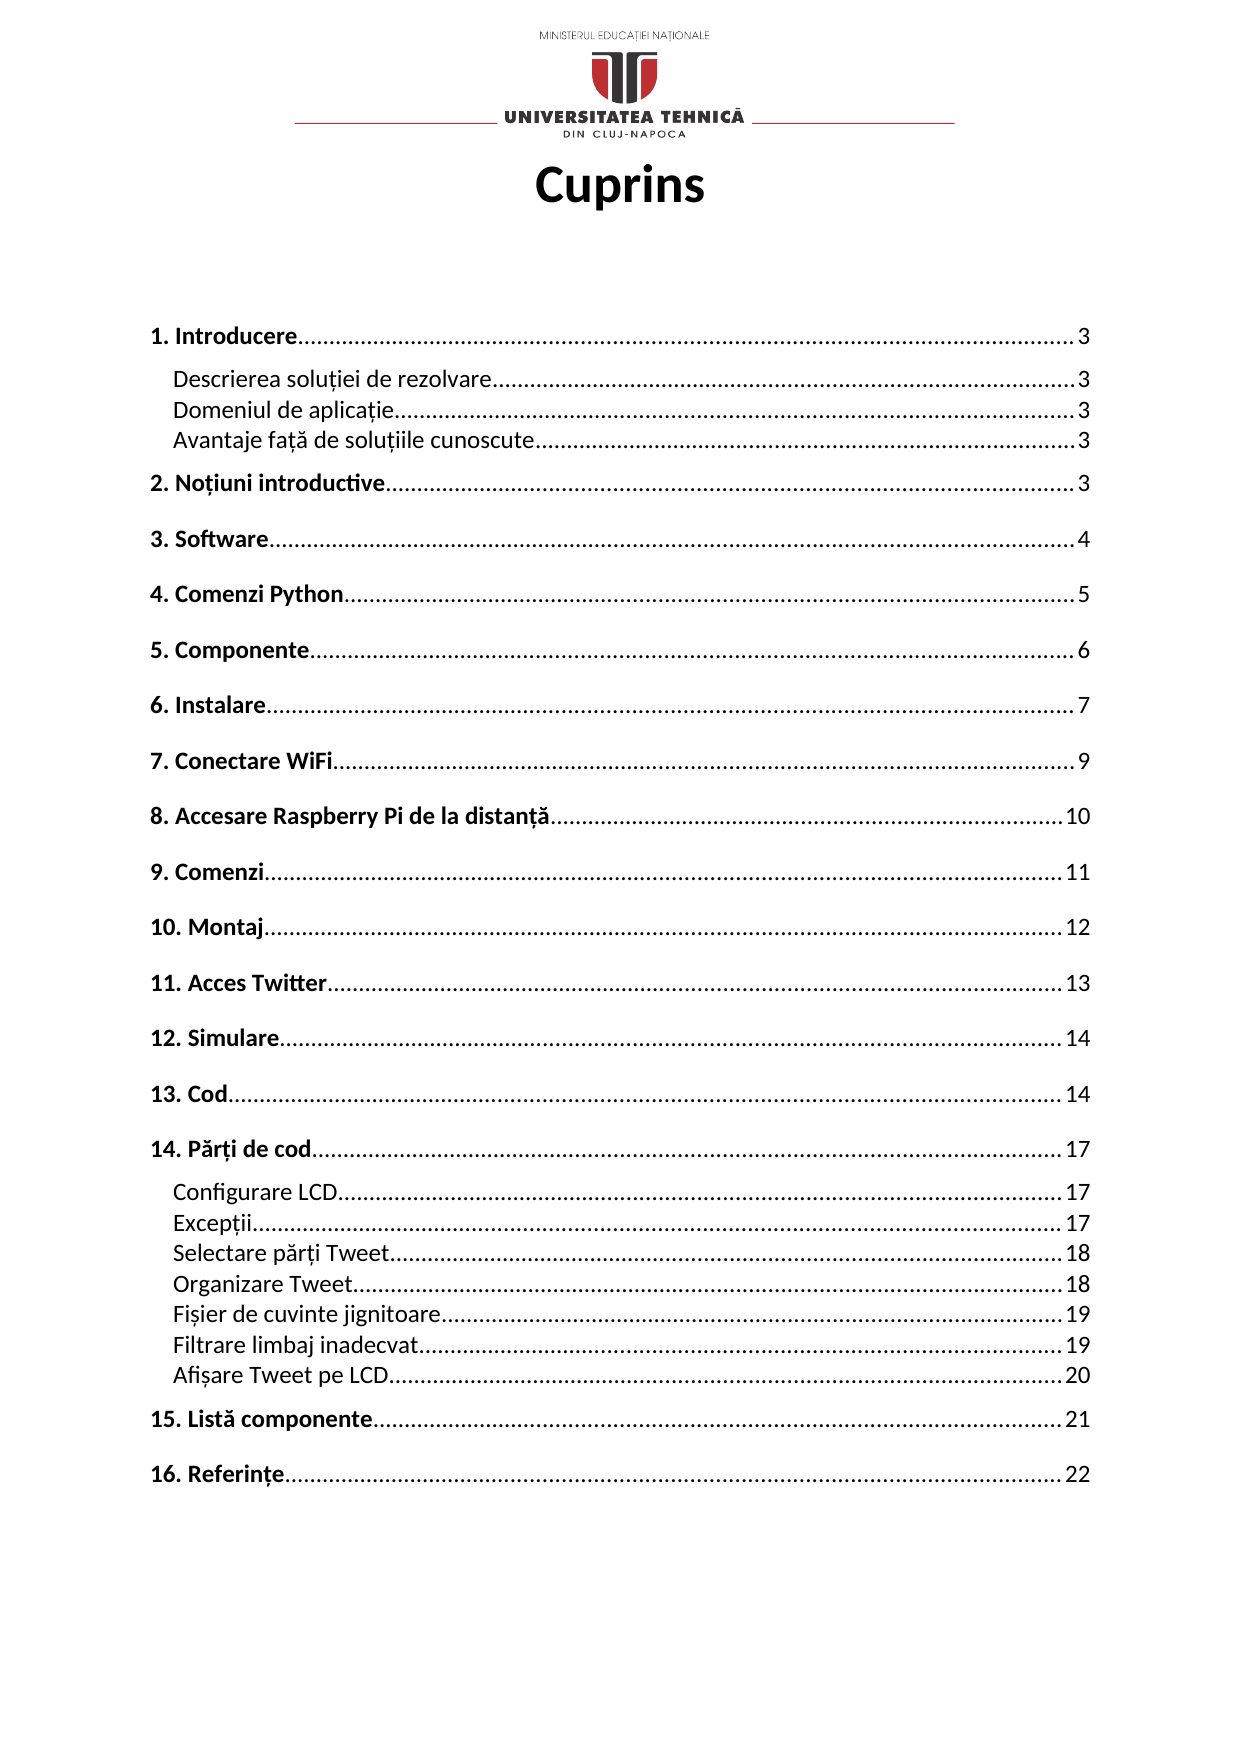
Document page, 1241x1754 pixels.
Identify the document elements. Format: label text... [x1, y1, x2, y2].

text Filtrare limbaj inadecvat 19 [173, 1329, 1090, 1360]
text 13. Cod 14 [150, 1078, 1090, 1108]
text Excepții 17 [173, 1207, 1090, 1238]
text Configurare LCD 17 [173, 1177, 1090, 1207]
text 2. Noțiuni introductive 3 [150, 467, 1090, 498]
text Avantaje față de soluțiile cunoscute 3 [173, 424, 1090, 455]
text 12. Simulare 14 [150, 1022, 1090, 1053]
text 8. Accesare Raspberry Pi de la distanță 10 [150, 800, 1090, 831]
text Fișier de cuvinte jignitoare 19 [173, 1299, 1090, 1329]
text 7. Conectare WiFi 9 [150, 745, 1090, 775]
text 5. Componente 6 [150, 634, 1090, 664]
text Selectare părți Tweet 18 [173, 1238, 1090, 1268]
text Domeniul de aplicație 3 [173, 394, 1090, 424]
text 16. Referințe 22 [150, 1458, 1090, 1489]
text Descrierea soluției de rezolvare 3 [173, 363, 1090, 394]
text 15. Listă componente 21 [150, 1403, 1090, 1433]
text 10. Montaj 12 [150, 911, 1090, 942]
text 4. Comenzi Python 5 [150, 578, 1090, 609]
text Afișare Tweet pe LCD 20 [173, 1360, 1090, 1390]
text 14. Părți de cod 17 [150, 1133, 1090, 1164]
text Cuprins [150, 150, 1090, 216]
text 6. Instalare 7 [150, 689, 1090, 720]
text Organizare Tweet 18 [173, 1268, 1090, 1299]
text 11. Acces Twitter 13 [150, 967, 1090, 997]
text 9. Comenzi 11 [150, 856, 1090, 886]
text 1. Introducere 3 [150, 320, 1090, 351]
text 3. Software 4 [150, 523, 1090, 553]
